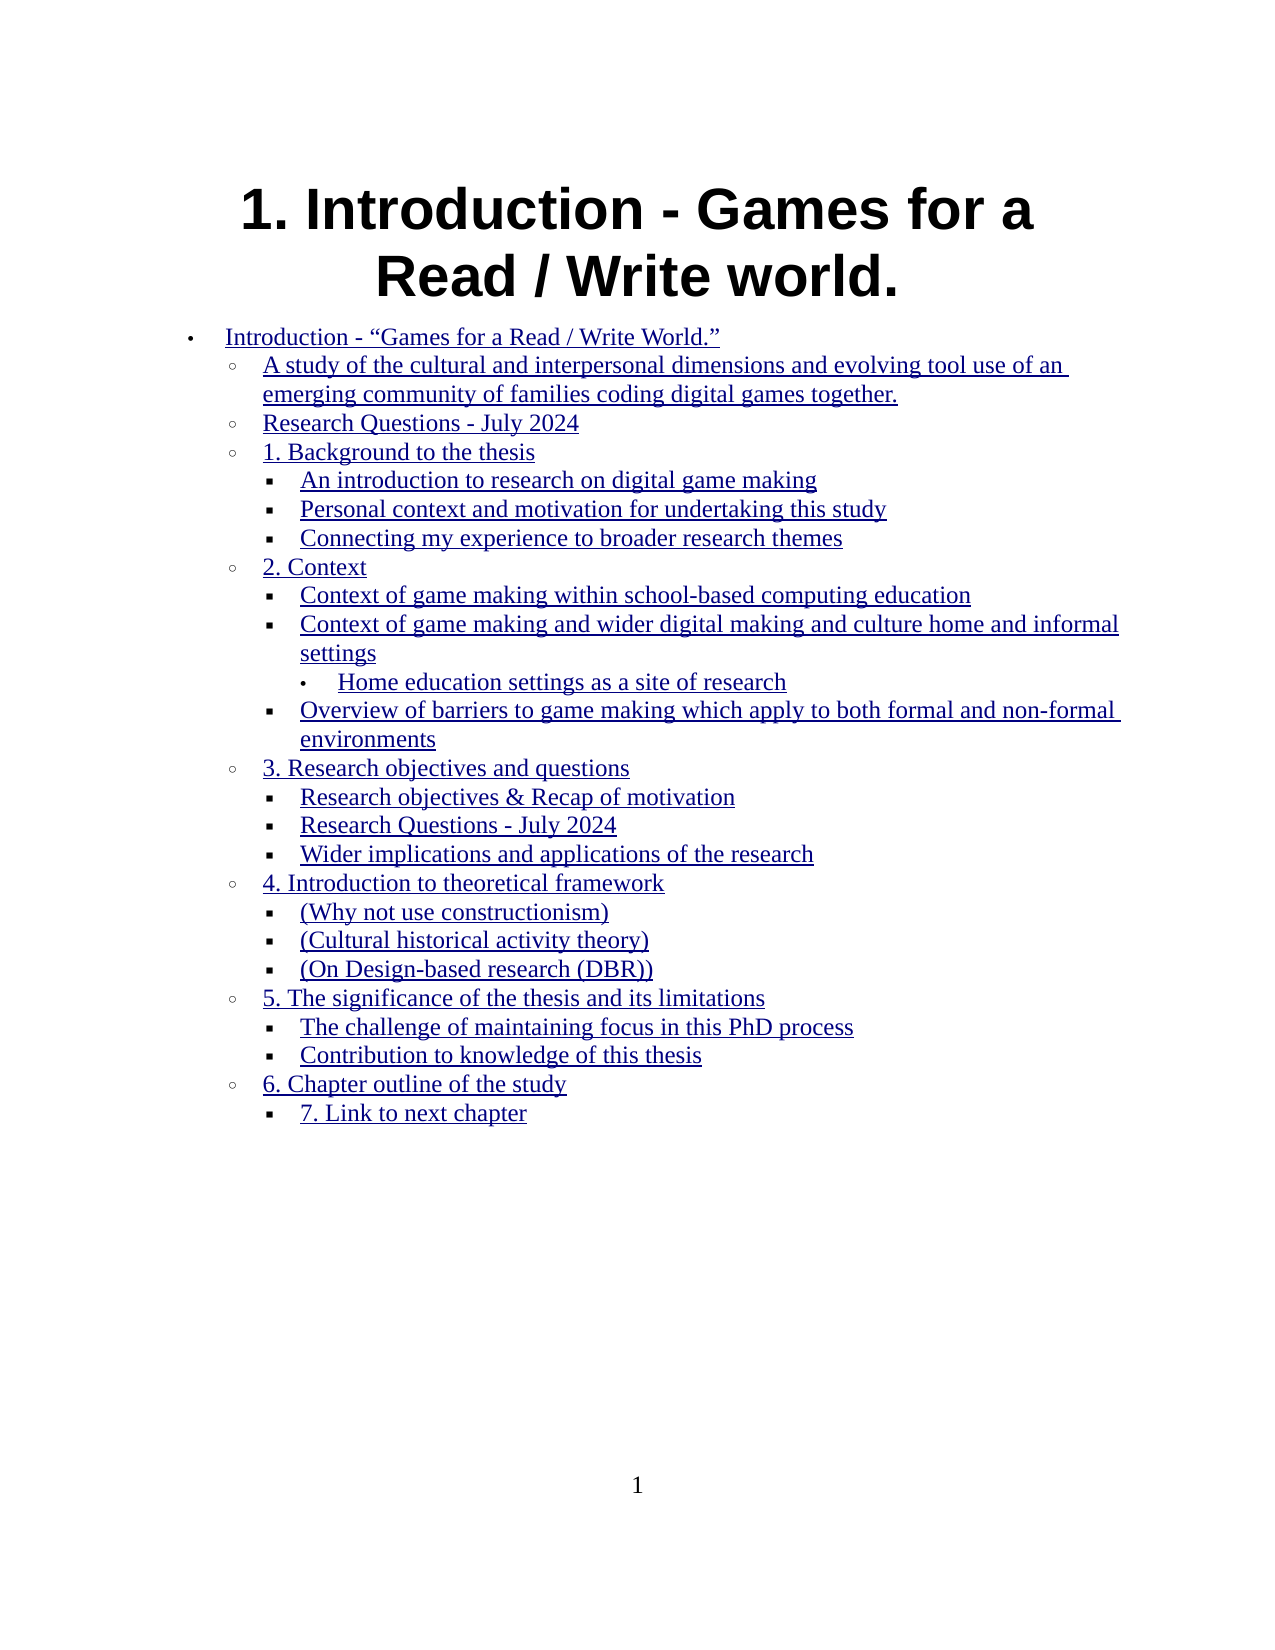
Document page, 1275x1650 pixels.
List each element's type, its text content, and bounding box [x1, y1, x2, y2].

list Research Questions - July 2024 [262, 810, 1125, 839]
list 1. Background to the thesis [225, 437, 1125, 465]
list 4. Introduction to theoretical framework [225, 868, 1125, 897]
list Introduction - “Games for a Read / Write World.” [187, 322, 1125, 350]
list (Why not use constructionism) [262, 897, 1125, 925]
list Context of game making and wider digital making and culture home and informal settings [262, 609, 1125, 667]
title 1. Introduction - Games for a Read / Write world. [150, 175, 1125, 309]
list A study of the cultural and interpersonal dimensions and evolving tool use of an emerging community of families coding digital games together. [225, 350, 1125, 408]
list Research Questions - July 2024 [225, 408, 1125, 437]
list 6. Chapter outline of the study [225, 1069, 1125, 1098]
list Overview of barriers to game making which apply to both formal and non-formal environments [262, 695, 1125, 753]
list Contribution to knowledge of this thesis [262, 1040, 1125, 1069]
list Connecting my experience to broader research themes [262, 523, 1125, 552]
list 5. The significance of the thesis and its limitations [225, 983, 1125, 1012]
list (Cultural historical activity theory) [262, 925, 1125, 954]
list Personal context and motivation for undertaking this study [262, 494, 1125, 523]
list 7. Link to next chapter [262, 1098, 1125, 1127]
list Context of game making within school-based computing education [262, 580, 1125, 609]
list Wider implications and applications of the research [262, 839, 1125, 868]
list An introduction to research on digital game making [262, 465, 1125, 494]
list The challenge of maintaining focus in this PhD process [262, 1012, 1125, 1040]
list 3. Research objectives and questions [225, 753, 1125, 782]
list (On Design-based research (DBR)) [262, 954, 1125, 983]
list 2. Context [225, 552, 1125, 580]
list Home education settings as a site of research [300, 667, 1125, 695]
list Research objectives & Recap of motivation [262, 782, 1125, 810]
